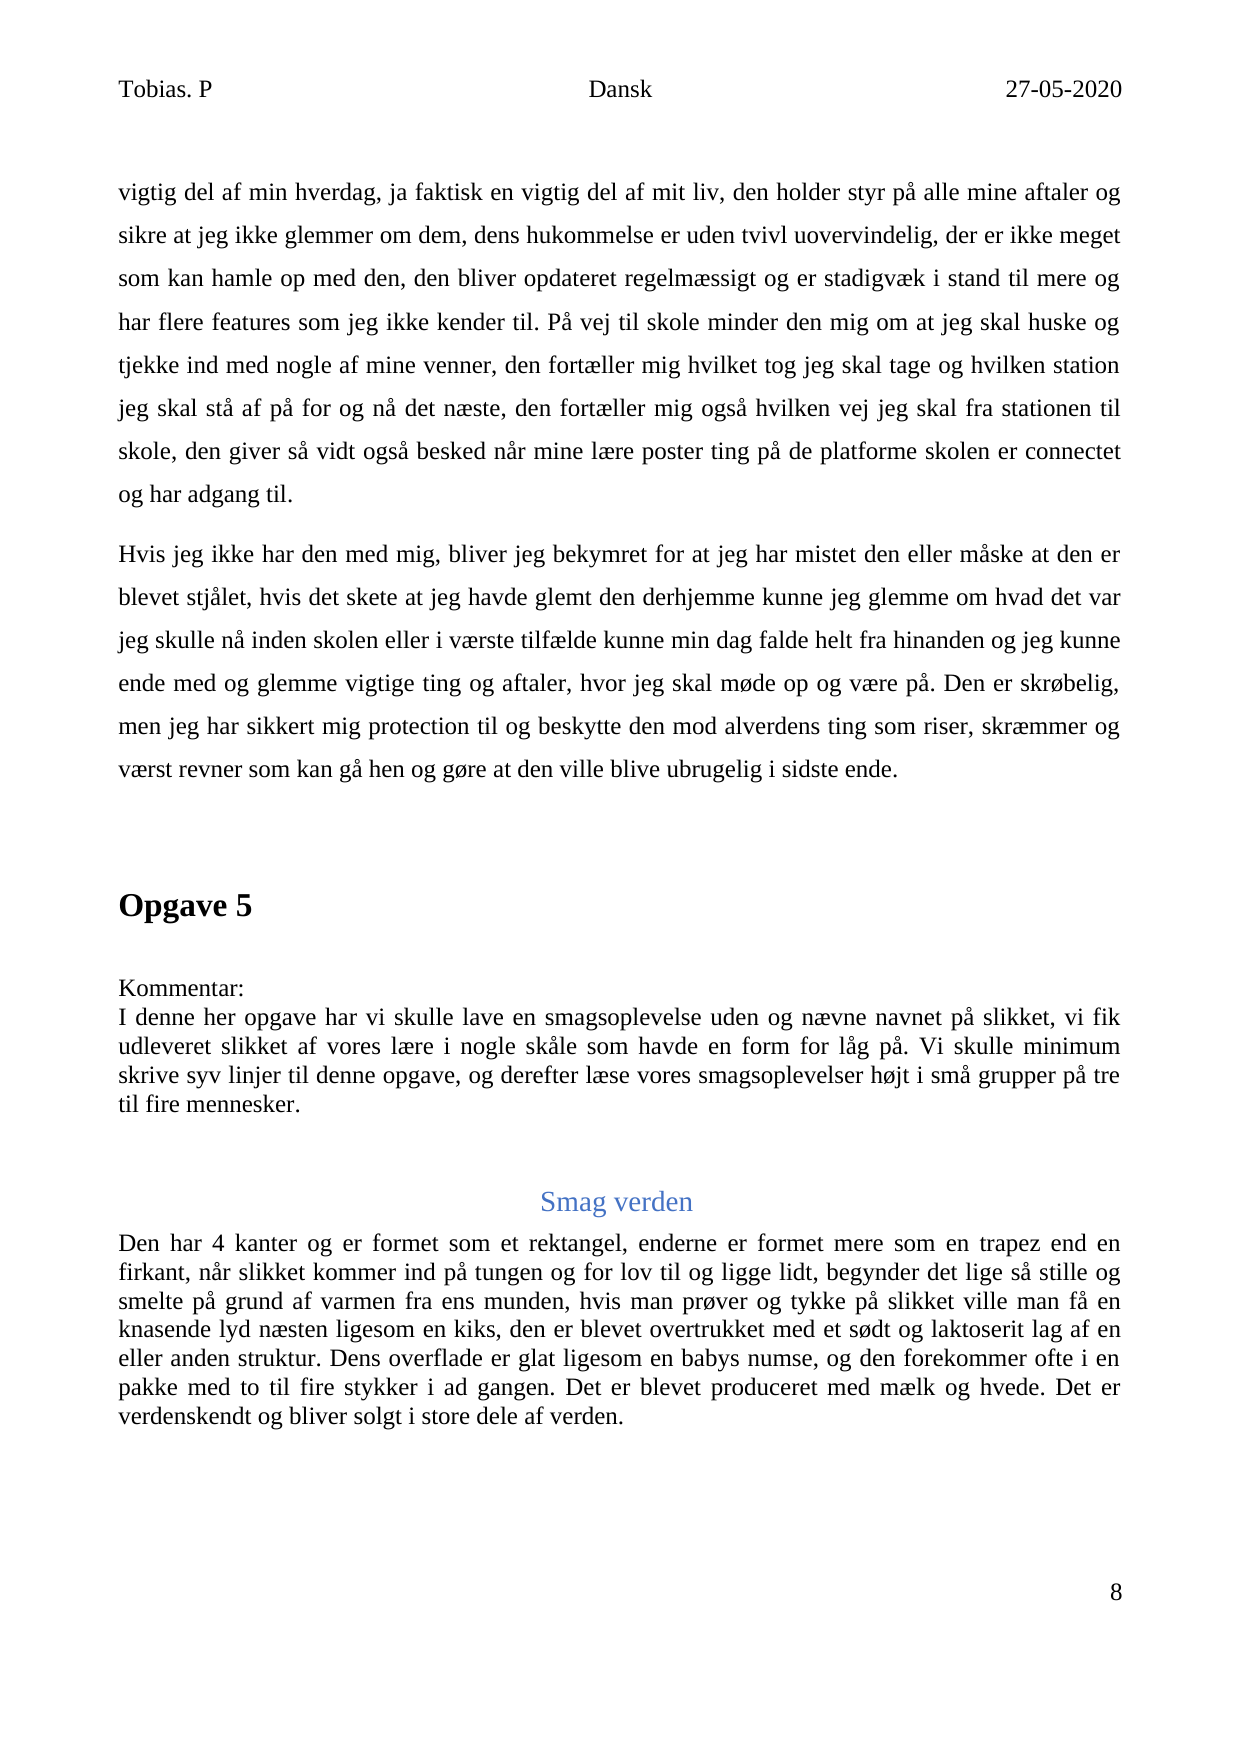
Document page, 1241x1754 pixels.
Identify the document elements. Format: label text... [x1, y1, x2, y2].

subtitle Kommentar: [118, 973, 1122, 1002]
subtitle Opgave 5 [118, 885, 1122, 923]
text I denne her opgave har vi skulle lave en smagsoplevelse uden og nævne navnet på slikket, vi fik udleveret slikket af vores lære i nogle skåle som havde en form for låg på. Vi skulle minimum skrive syv linjer til denne opgave, og derefter læse vores smagsoplevelser højt i små grupper på tre til fire mennesker. [118, 1002, 1122, 1117]
subtitle Smag verden [118, 1184, 1122, 1218]
text Hvis jeg ikke har den med mig, bliver jeg bekymret for at jeg har mistet den eller måske at den er blevet stjålet, hvis det skete at jeg havde glemt den derhjemme kunne jeg glemme om hvad det var jeg skulle nå inden skolen eller i værste tilfælde kunne min dag falde helt fra hinanden og jeg kunne ende med og glemme vigtige ting og aftaler, hvor jeg skal møde op og være på. Den er skrøbelig, men jeg har sikkert mig protection til og beskytte den mod alverdens ting som riser, skræmmer og værst revner som kan gå hen og gøre at den ville blive ubrugelig i sidste ende. [118, 539, 1122, 783]
text vigtig del af min hverdag, ja faktisk en vigtig del af mit liv, den holder styr på alle mine aftaler og sikre at jeg ikke glemmer om dem, dens hukommelse er uden tvivl uovervindelig, der er ikke meget som kan hamle op med den, den bliver opdateret regelmæssigt og er stadigvæk i stand til mere og har flere features som jeg ikke kender til. På vej til skole minder den mig om at jeg skal huske og tjekke ind med nogle af mine venner, den fortæller mig hvilket tog jeg skal tage og hvilken station jeg skal stå af på for og nå det næste, den fortæller mig også hvilken vej jeg skal fra stationen til skole, den giver så vidt også besked når mine lære poster ting på de platforme skolen er connectet og har adgang til. [118, 177, 1122, 508]
text Den har 4 kanter og er formet som et rektangel, enderne er formet mere som en trapez end en firkant, når slikket kommer ind på tungen og for lov til og ligge lidt, begynder det lige så stille og smelte på grund af varmen fra ens munden, hvis man prøver og tykke på slikket ville man få en knasende lyd næsten ligesom en kiks, den er blevet overtrukket med et sødt og laktoserit lag af en eller anden struktur. Dens overflade er glat ligesom en babys numse, og den forekommer ofte i en pakke med to til fire stykker i ad gangen. Det er blevet produceret med mælk og hvede. Det er verdenskendt og bliver solgt i store dele af verden. [118, 1228, 1122, 1429]
